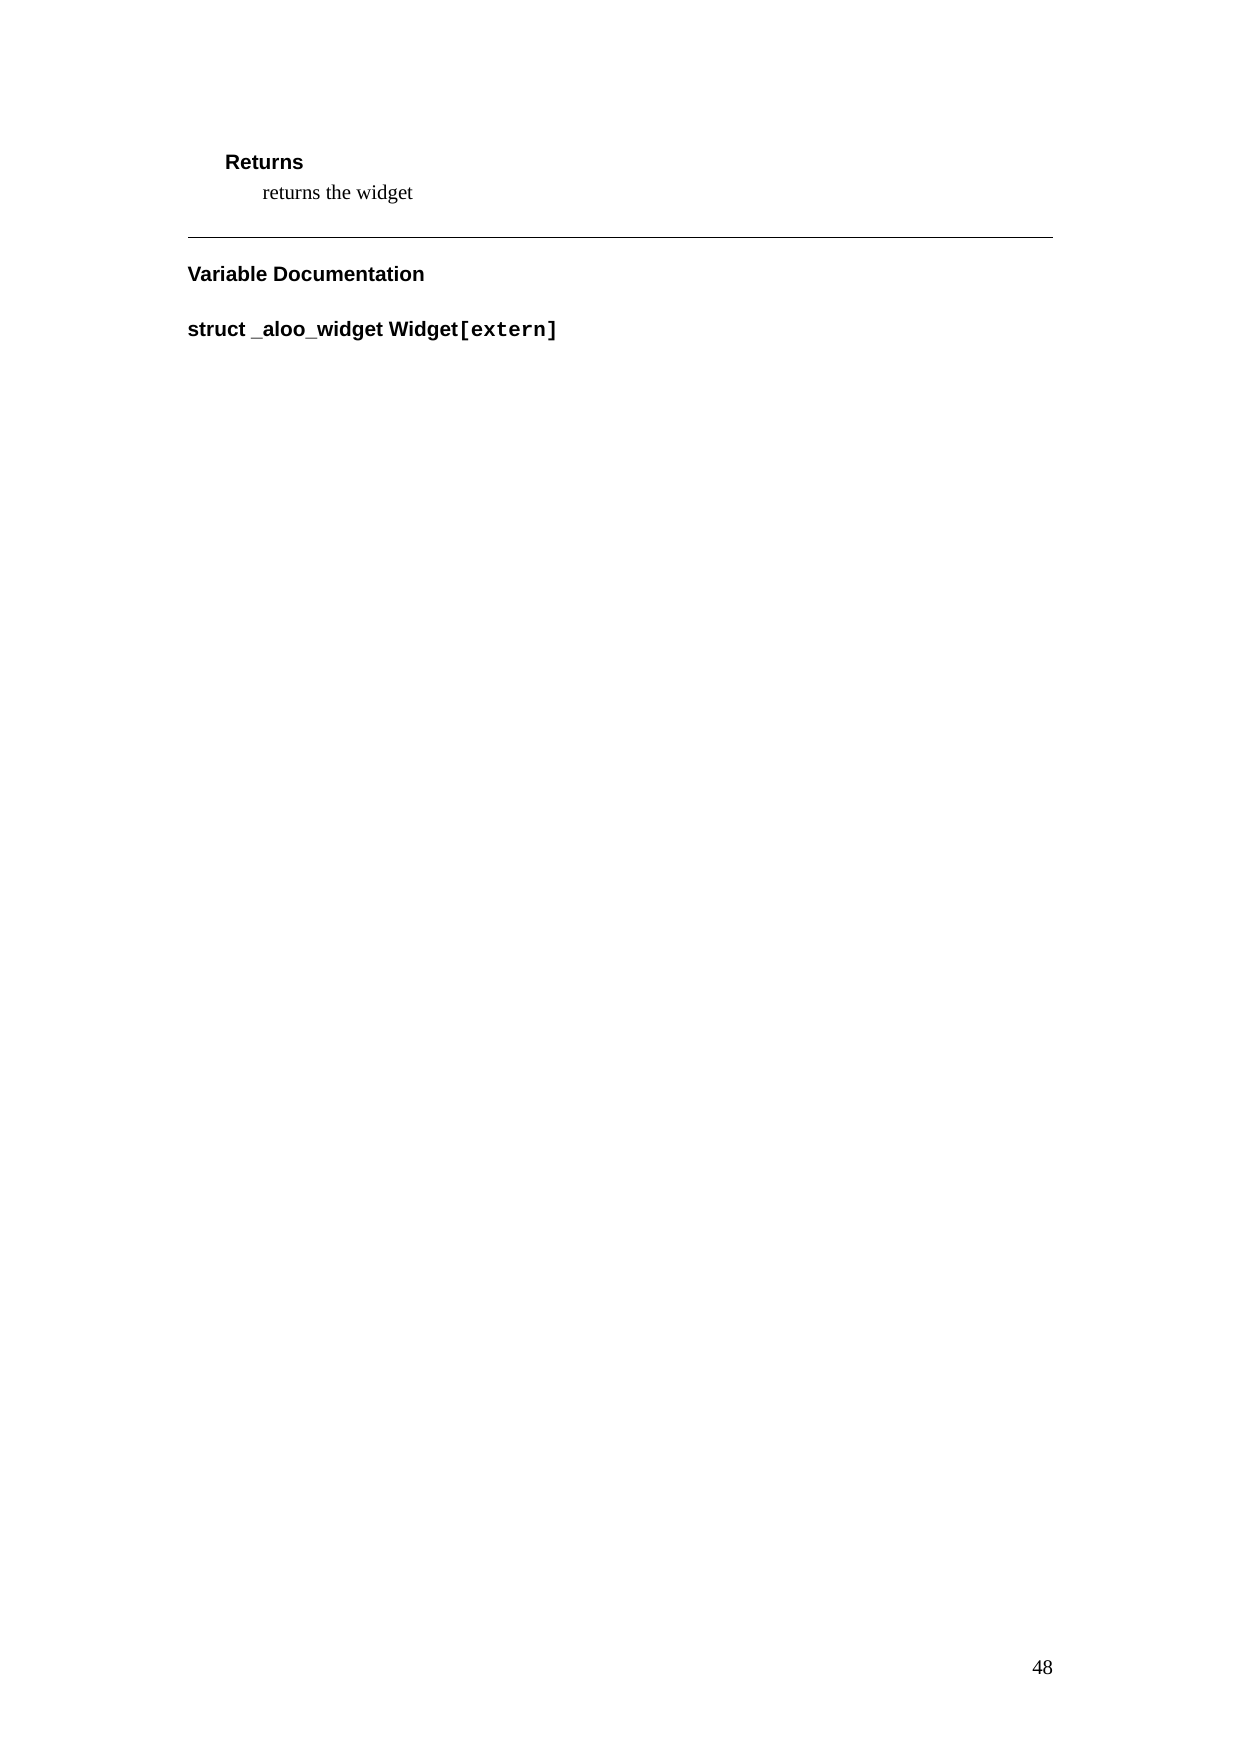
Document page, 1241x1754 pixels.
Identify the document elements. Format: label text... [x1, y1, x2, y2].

subtitle Variable Documentation [187, 262, 1053, 286]
subtitle struct _aloo_widget Widget[extern] [187, 317, 1053, 343]
text returns the widget [262, 180, 1053, 204]
subtitle Returns [225, 150, 1053, 174]
